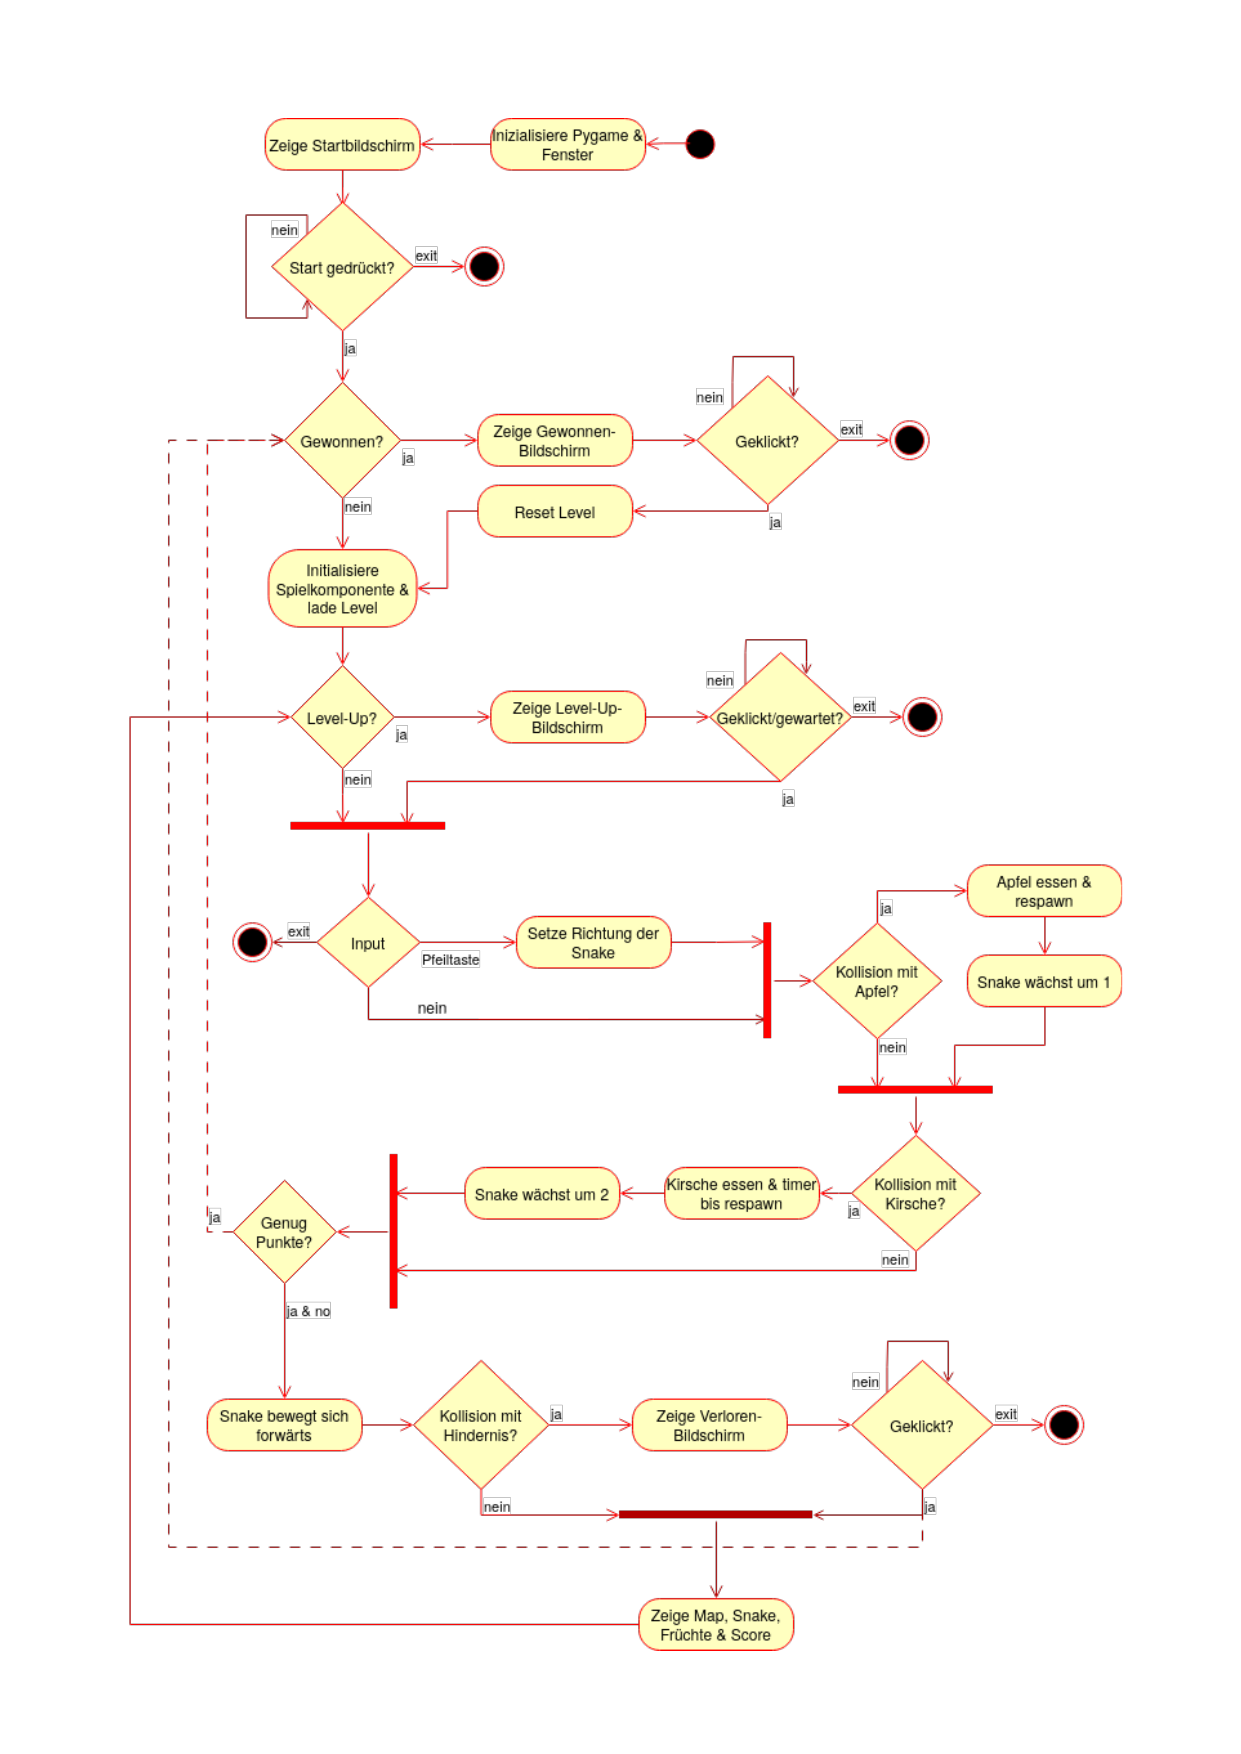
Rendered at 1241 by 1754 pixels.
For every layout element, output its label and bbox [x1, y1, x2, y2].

picture [118, 118, 1123, 1651]
